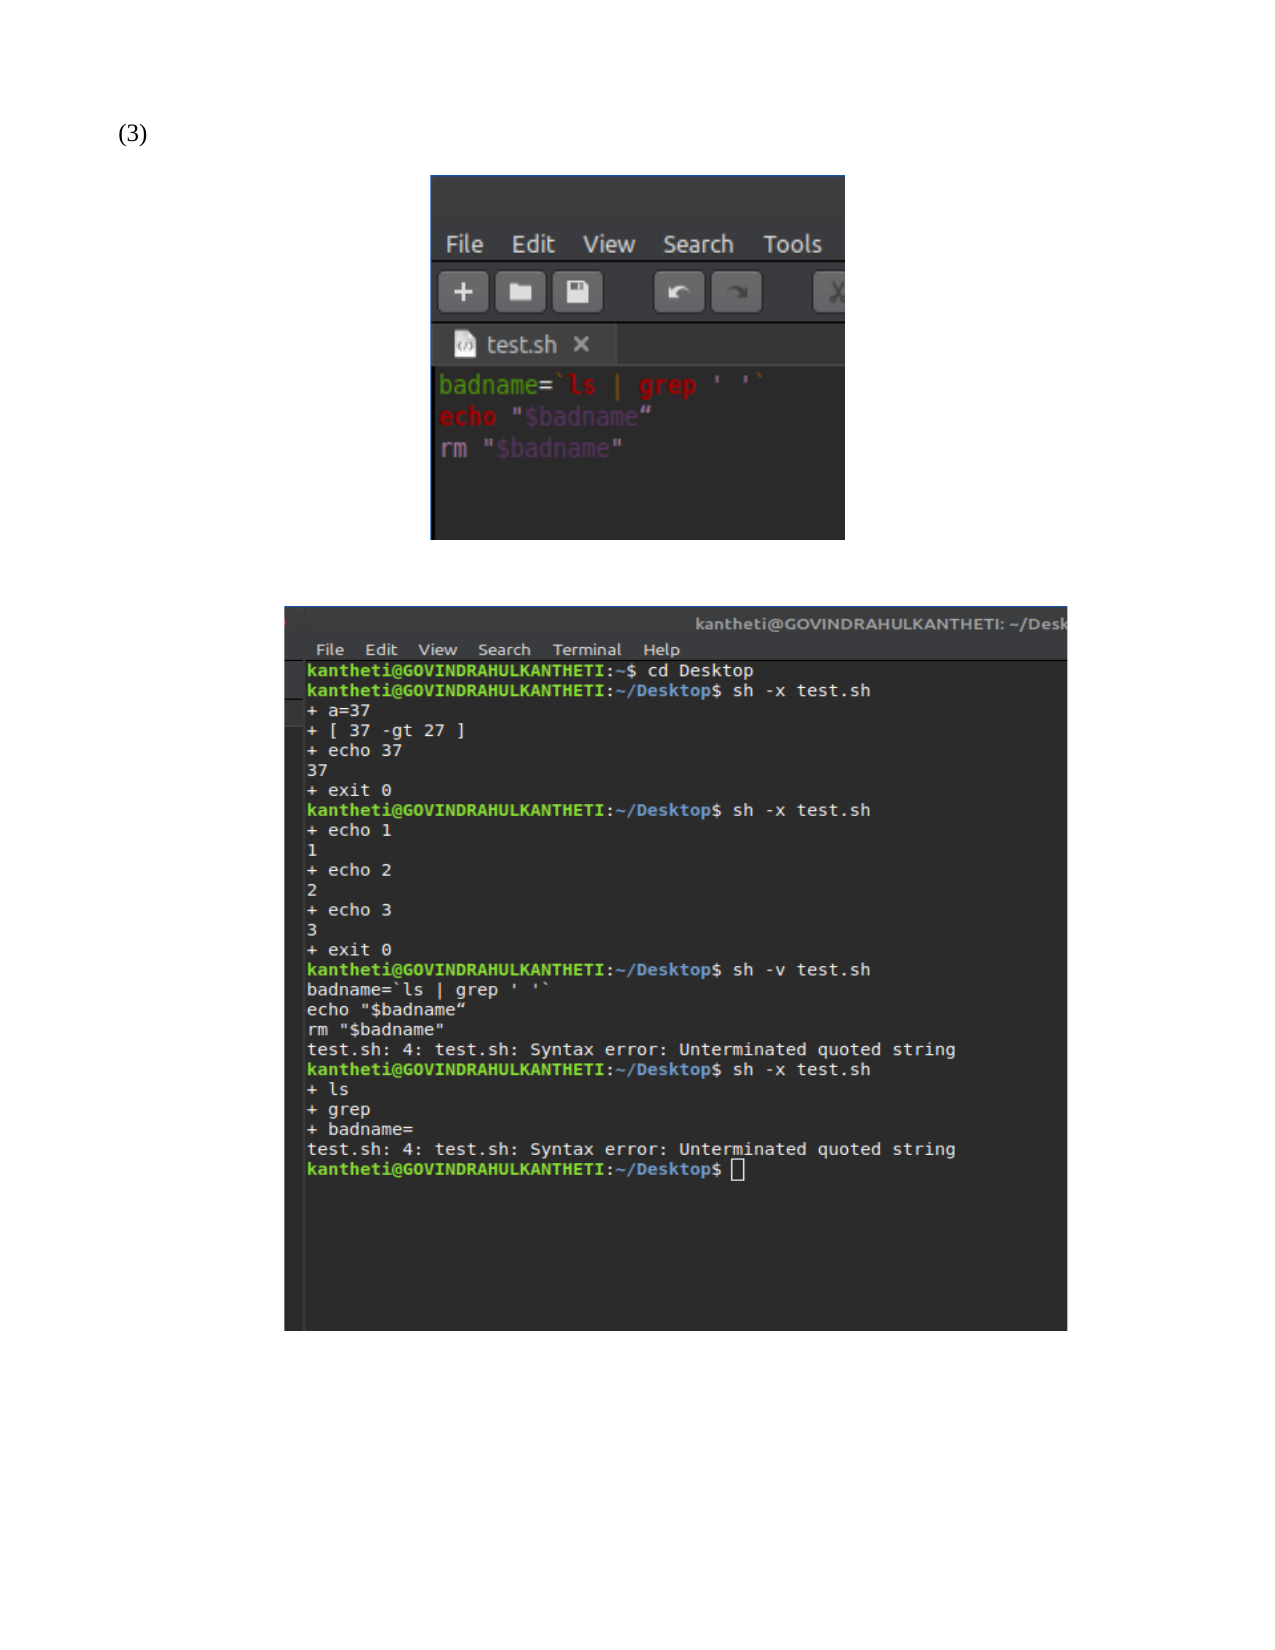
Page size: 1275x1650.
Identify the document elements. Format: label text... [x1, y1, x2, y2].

picture [698, 606, 1068, 1331]
text (3) [118, 118, 1157, 147]
